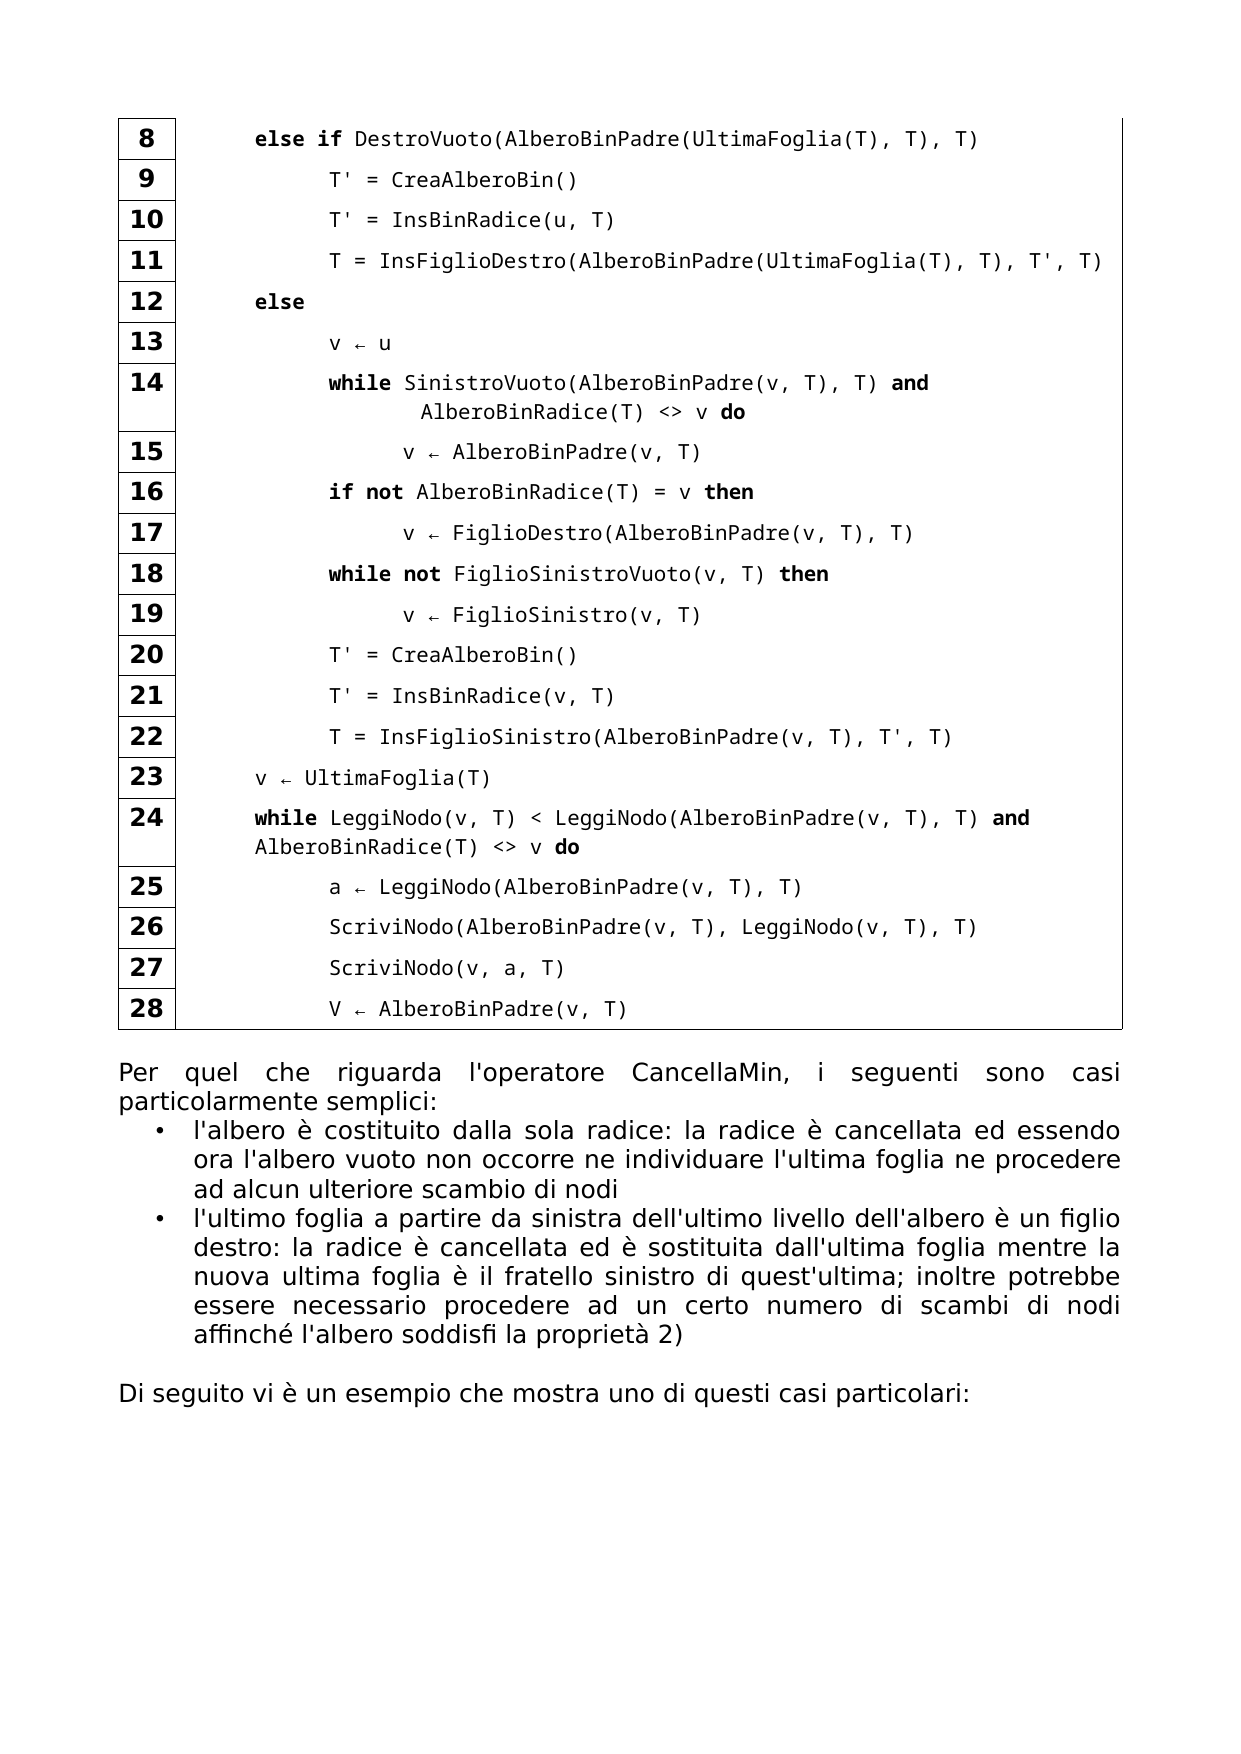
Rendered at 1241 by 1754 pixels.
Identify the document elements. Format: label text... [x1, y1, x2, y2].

table_cell 15 [119, 432, 175, 472]
table_cell 9 [119, 160, 175, 199]
table_cell v ← FiglioSinistro(v, T) [176, 594, 1122, 634]
table_cell else [176, 281, 1122, 322]
table_cell v ← FiglioDestro(AlberoBinPadre(v, T), T) [176, 513, 1122, 553]
table_cell 21 [119, 676, 175, 716]
table_cell 14 [119, 364, 175, 431]
table_cell v ← UltimaFoglia(T) [176, 757, 1122, 797]
table_cell a ← LeggiNodo(AlberoBinPadre(v, T), T) [176, 866, 1122, 907]
table_cell while SinistroVuoto(AlberoBinPadre(v, T), T) and AlberoBinRadice(T) <> v do [176, 363, 1122, 431]
table_cell 25 [119, 867, 175, 907]
table_cell ScriviNodo(AlberoBinPadre(v, T), LeggiNodo(v, T), T) [176, 907, 1122, 947]
table_cell else if DestroVuoto(AlberoBinPadre(UltimaFoglia(T), T), T) [176, 118, 1122, 159]
table_cell 28 [119, 989, 175, 1029]
text Di seguito vi è un esempio che mostra uno di questi casi particolari: [118, 1379, 1122, 1408]
table_cell V ← AlberoBinPadre(v, T) [176, 988, 1122, 1029]
table_cell T' = InsBinRadice(v, T) [176, 675, 1122, 716]
table_cell 12 [119, 282, 175, 322]
table_cell T = InsFiglioDestro(AlberoBinPadre(UltimaFoglia(T), T), T', T) [176, 240, 1122, 281]
table_cell T' = CreaAlberoBin() [176, 159, 1122, 199]
table_cell 23 [119, 758, 175, 797]
table_cell 24 [119, 799, 175, 866]
table_cell 10 [119, 201, 175, 240]
list l'ultimo foglia a partire da sinistra dell'ultimo livello dell'albero è un figlio destro: la radice è cancellata ed è sostituita dall'ultima foglia mentre la nuova ultima foglia è il fratello sinistro di quest'ultima; inoltre potrebbe essere necessario procedere ad un certo numero di scambi di nodi affinché l'albero soddisfi la proprietà 2) [156, 1204, 1122, 1350]
text Per quel che riguarda l'operatore CancellaMin, i seguenti sono casi particolarmente semplici: [118, 1058, 1122, 1116]
table_cell while LeggiNodo(v, T) < LeggiNodo(AlberoBinPadre(v, T), T) and AlberoBinRadice(T) <> v do [176, 798, 1122, 866]
table_cell 13 [119, 323, 175, 362]
table_cell 11 [119, 241, 175, 281]
table_cell 18 [119, 554, 175, 594]
table_cell if not AlberoBinRadice(T) = v then [176, 472, 1122, 512]
table_cell 27 [119, 949, 175, 988]
table_cell 19 [119, 595, 175, 634]
table_cell 22 [119, 717, 175, 757]
table_cell 20 [119, 636, 175, 675]
table_cell v ← AlberoBinPadre(v, T) [176, 431, 1122, 472]
table_cell 17 [119, 514, 175, 553]
table_cell v ← u [176, 322, 1122, 362]
table_cell 8 [119, 119, 175, 159]
table_cell T' = InsBinRadice(u, T) [176, 200, 1122, 240]
table_cell ScriviNodo(v, a, T) [176, 948, 1122, 988]
table_cell T' = CreaAlberoBin() [176, 635, 1122, 675]
table_cell 26 [119, 908, 175, 947]
table_cell 16 [119, 473, 175, 512]
list l'albero è costituito dalla sola radice: la radice è cancellata ed essendo ora l'albero vuoto non occorre ne individuare l'ultima foglia ne procedere ad alcun ulteriore scambio di nodi [156, 1116, 1122, 1204]
table_cell T = InsFiglioSinistro(AlberoBinPadre(v, T), T', T) [176, 716, 1122, 757]
table_cell while not FiglioSinistroVuoto(v, T) then [176, 553, 1122, 594]
